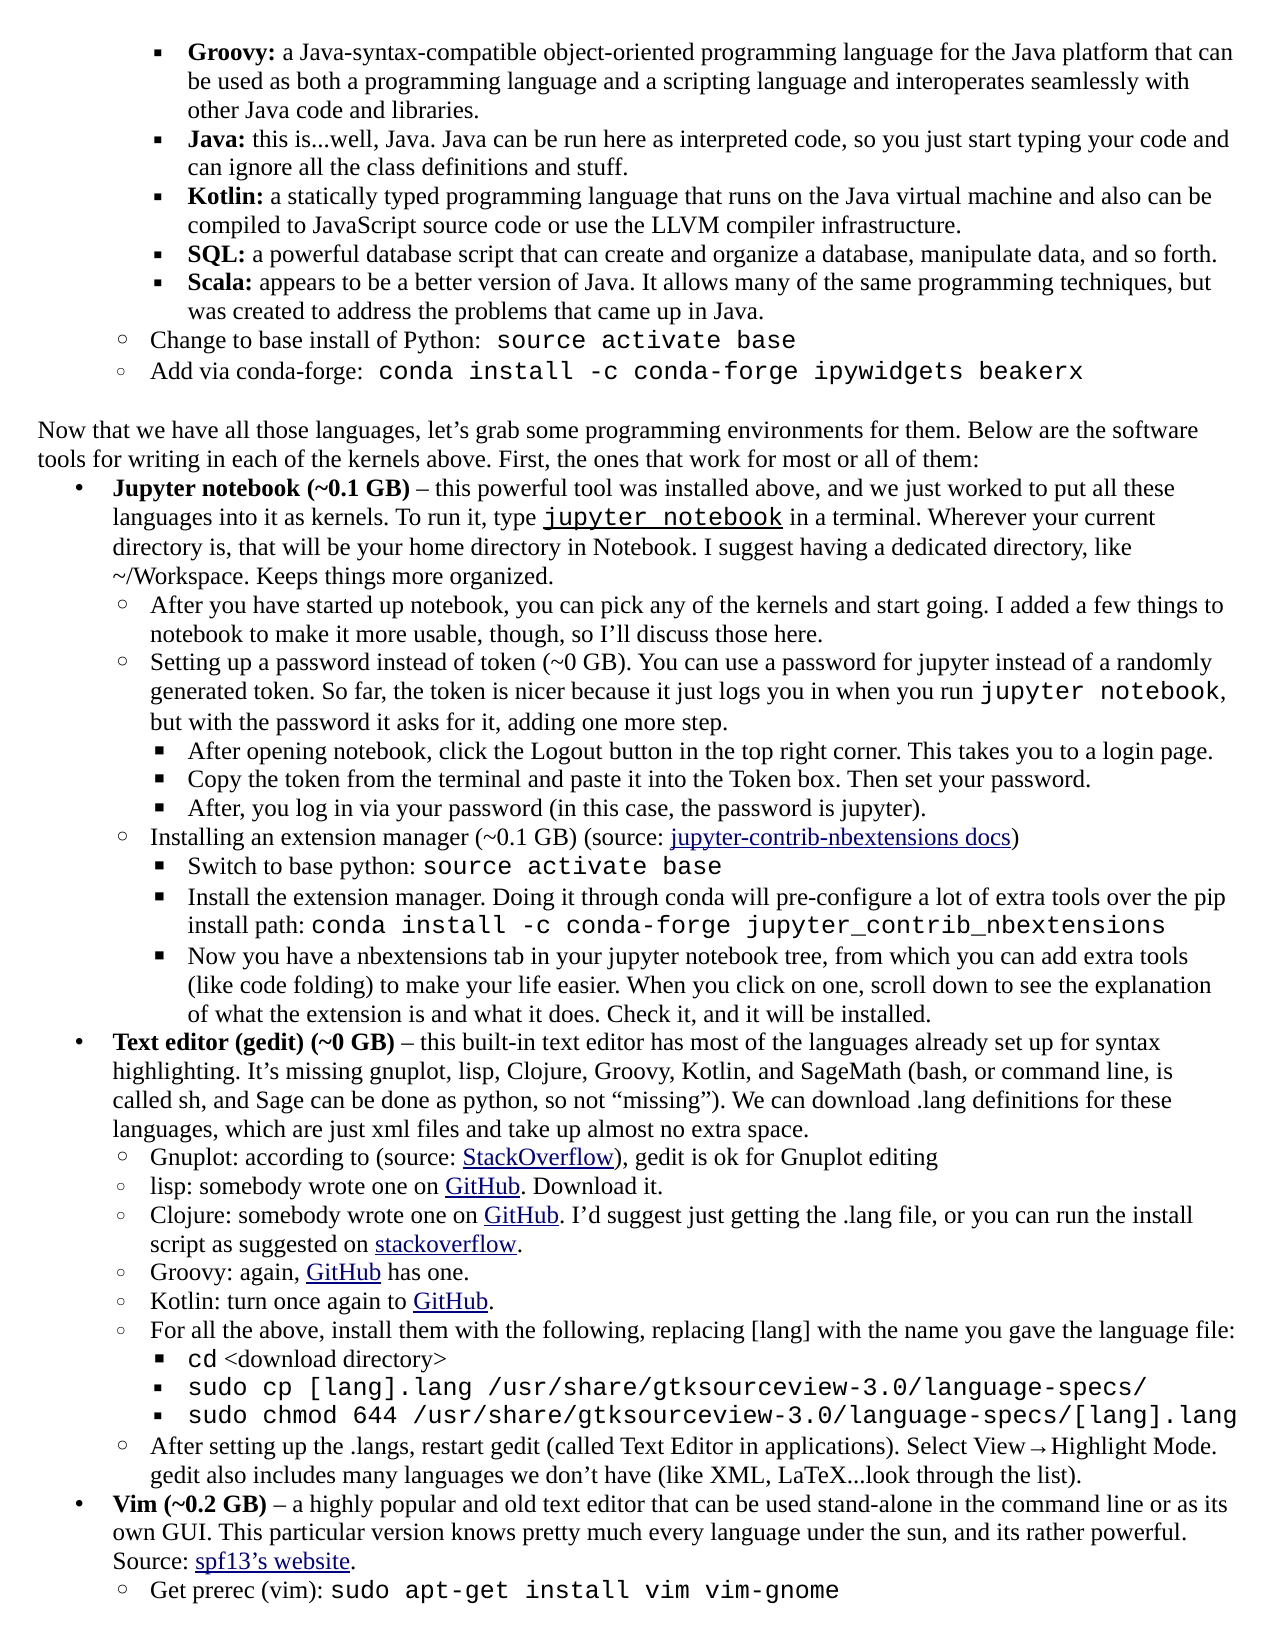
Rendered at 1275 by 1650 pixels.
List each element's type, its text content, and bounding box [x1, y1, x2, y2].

list Scala: appears to be a better version of Java. It allows many of the same programming techniques, but was created to address the problems that came up in Java. [150, 267, 1237, 325]
list After opening notebook, click the Logout button in the top right corner. This takes you to a login page. [150, 736, 1237, 764]
list Get prerec (vim): sudo apt-get install vim vim-gnome [112, 1575, 1237, 1606]
list Groovy: again, GitHub has one. [112, 1257, 1237, 1286]
list lisp: somebody wrote one on GitHub. Download it. [112, 1171, 1237, 1200]
list Clojure: somebody wrote one on GitHub. I’d suggest just getting the .lang file, or you can run the install script as suggested on stackoverflow. [112, 1200, 1237, 1257]
list Vim (~0.2 GB) – a highly popular and old text editor that can be used stand-alone in the command line or as its own GUI. This particular version knows pretty much every language under the sun, and its rather powerful. Source: spf13’s website. [75, 1489, 1237, 1575]
list Setting up a password instead of token (~0 GB). You can use a password for jupyter instead of a randomly generated token. So far, the token is nicer because it just logs you in when you run jupyter notebook, but with the password it asks for it, adding one more step. [112, 647, 1237, 736]
list Now you have a nbextensions tab in your jupyter notebook tree, from which you can add extra tools (like code folding) to make your life easier. When you click on one, scroll down to see the explanation of what the extension is and what it does. Check it, and it will be installed. [150, 941, 1237, 1027]
list Change to base install of Python: source activate base [112, 325, 1237, 356]
list Install the extension manager. Doing it through conda will pre-configure a lot of extra tools over the pip install path: conda install -c conda-forge jupyter_contrib_nbextensions [150, 882, 1237, 941]
list For all the above, install them with the following, replacing [lang] with the name you gave the language file: [112, 1315, 1237, 1344]
list Add via conda-forge: conda install -c conda-forge ipywidgets beakerx [112, 356, 1237, 387]
list After, you log in via your password (in this case, the password is jupyter). [150, 793, 1237, 822]
list sudo chmod 644 /usr/share/gtksourceview-3.0/language-specs/[lang].lang [150, 1403, 1237, 1431]
list Kotlin: turn once again to GitHub. [112, 1286, 1237, 1315]
list cd <download directory> [150, 1344, 1237, 1374]
list Installing an extension manager (~0.1 GB) (source: jupyter-contrib-nbextensions docs) [112, 822, 1237, 851]
list Groovy: a Java-syntax-compatible object-oriented programming language for the Java platform that can be used as both a programming language and a scripting language and interoperates seamlessly with other Java code and libraries. [150, 37, 1237, 124]
list Switch to base python: source activate base [150, 851, 1237, 882]
text Now that we have all those languages, let’s grab some programming environments for them. Below are the software tools for writing in each of the kernels above. First, the ones that work for most or all of them: [37, 415, 1237, 473]
list Java: this is...well, Java. Java can be run here as interpreted code, so you just start typing your code and can ignore all the class definitions and stuff. [150, 124, 1237, 181]
list Gnuplot: according to (source: StackOverflow), gedit is ok for Gnuplot editing [112, 1142, 1237, 1171]
list After setting up the .langs, restart gedit (called Text Editor in applications). Select View→Highlight Mode. gedit also includes many languages we don’t have (like XML, LaTeX...look through the list). [112, 1431, 1237, 1489]
list Kotlin: a statically typed programming language that runs on the Java virtual machine and also can be compiled to JavaScript source code or use the LLVM compiler infrastructure. [150, 181, 1237, 239]
list Copy the token from the terminal and paste it into the Token box. Then set your password. [150, 764, 1237, 793]
list sudo cp [lang].lang /usr/share/gtksourceview-3.0/language-specs/ [150, 1374, 1237, 1403]
list Jupyter notebook (~0.1 GB) – this powerful tool was installed above, and we just worked to put all these languages into it as kernels. To run it, type jupyter notebook in a terminal. Wherever your current directory is, that will be your home directory in Notebook. I suggest having a dedicated directory, like ~/Workspace. Keeps things more organized. [75, 473, 1237, 590]
list SQL: a powerful database script that can create and organize a database, manipulate data, and so forth. [150, 239, 1237, 267]
list After you have started up notebook, you can pick any of the kernels and start going. I added a few things to notebook to make it more usable, though, so I’ll discuss those here. [112, 590, 1237, 647]
list Text editor (gedit) (~0 GB) – this built-in text editor has most of the languages already set up for syntax highlighting. It’s missing gnuplot, lisp, Clojure, Groovy, Kotlin, and SageMath (bash, or command line, is called sh, and Sage can be done as python, so not “missing”). We can download .lang definitions for these languages, which are just xml files and take up almost no extra space. [75, 1027, 1237, 1142]
